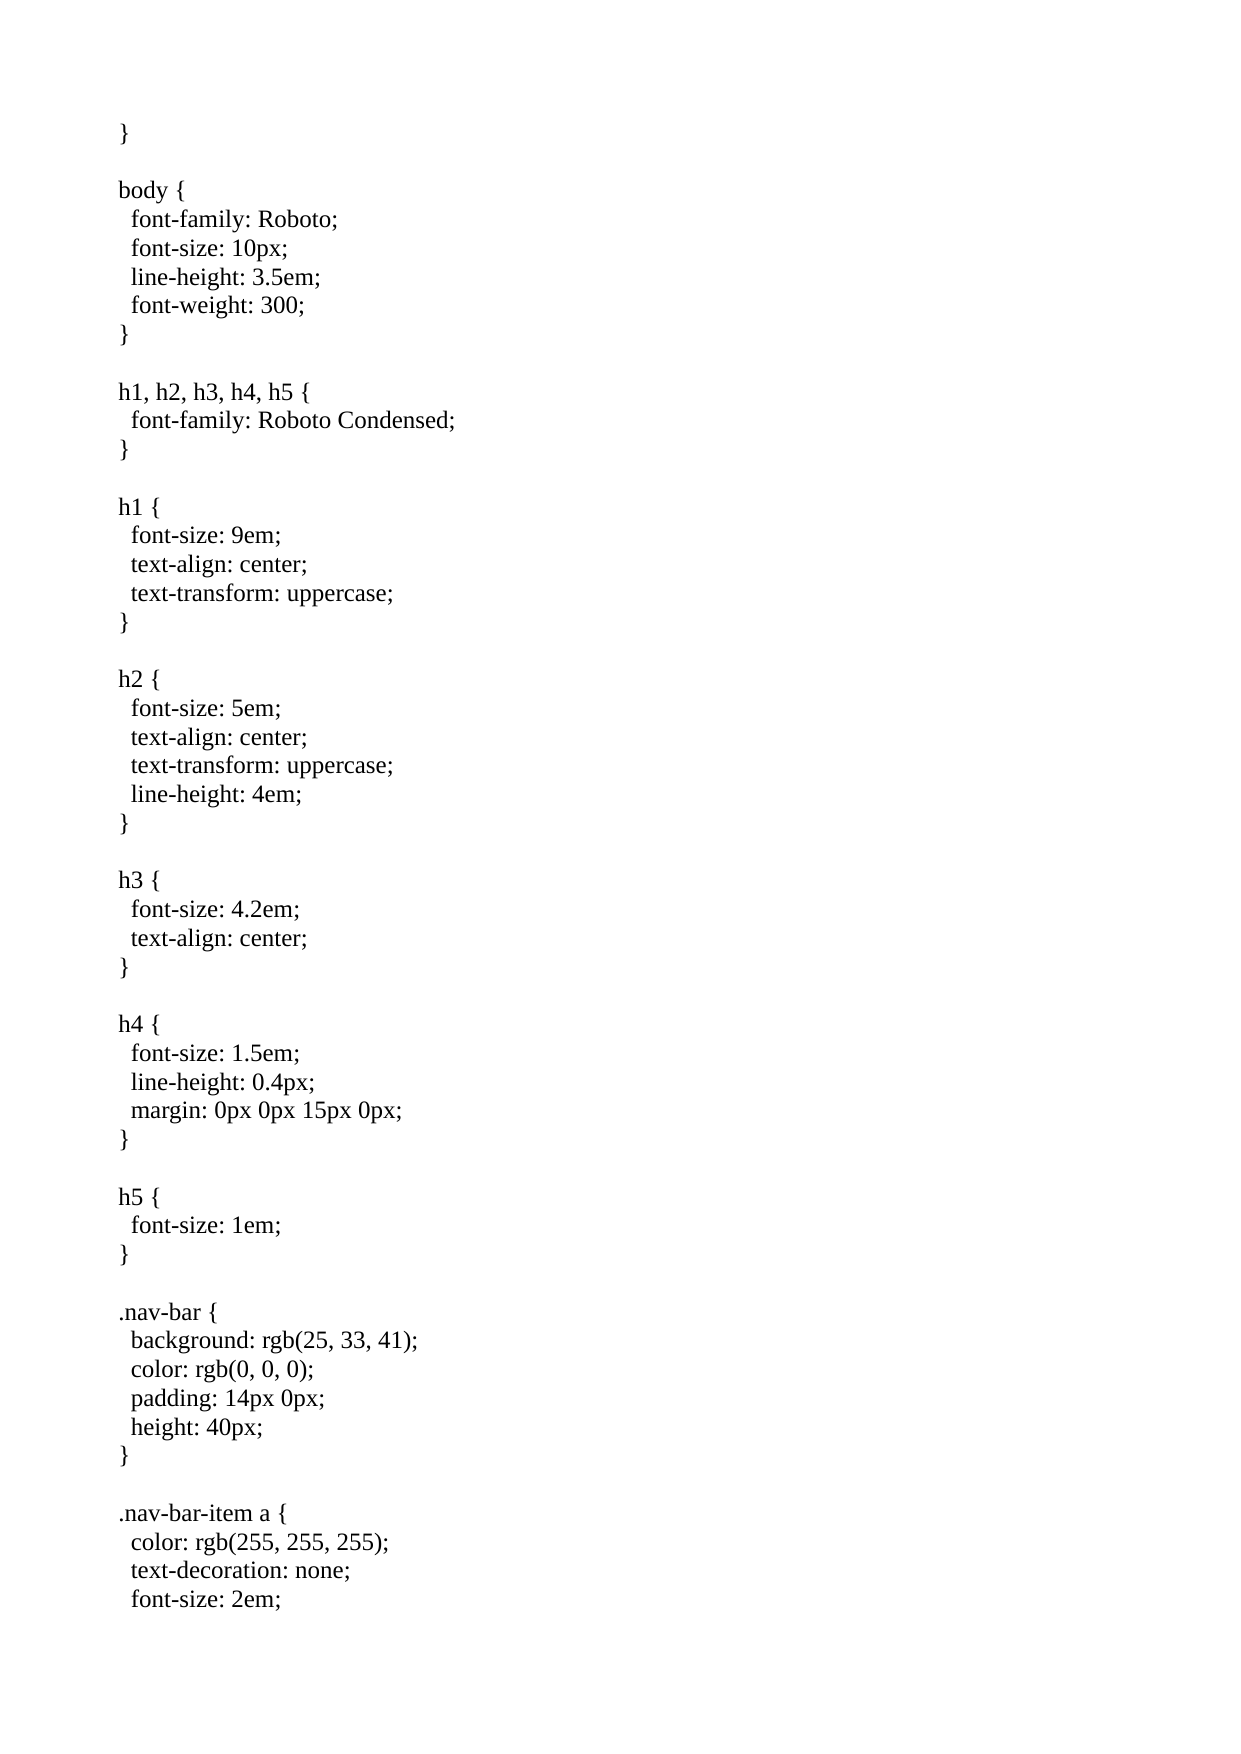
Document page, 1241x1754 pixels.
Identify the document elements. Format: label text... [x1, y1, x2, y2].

text .nav-bar { [118, 1297, 1122, 1326]
text font-size: 4.2em; [118, 894, 1122, 923]
text line-height: 4em; [118, 779, 1122, 808]
text color: rgb(0, 0, 0); [118, 1354, 1122, 1383]
text font-size: 9em; [118, 521, 1122, 549]
text padding: 14px 0px; [118, 1383, 1122, 1412]
text font-family: Roboto; [118, 204, 1122, 233]
text font-family: Roboto Condensed; [118, 406, 1122, 434]
text font-size: 5em; [118, 693, 1122, 722]
text text-transform: uppercase; [118, 578, 1122, 607]
text font-size: 1em; [118, 1211, 1122, 1239]
text } [118, 1441, 1122, 1469]
text h4 { [118, 1009, 1122, 1038]
text background: rgb(25, 33, 41); [118, 1326, 1122, 1354]
text text-transform: uppercase; [118, 751, 1122, 779]
text h5 { [118, 1182, 1122, 1211]
text } [118, 319, 1122, 348]
text text-align: center; [118, 549, 1122, 578]
text } [118, 607, 1122, 636]
text } [118, 1239, 1122, 1268]
text margin: 0px 0px 15px 0px; [118, 1096, 1122, 1124]
text height: 40px; [118, 1412, 1122, 1441]
text body { [118, 176, 1122, 204]
text h1 { [118, 492, 1122, 521]
text h2 { [118, 664, 1122, 693]
text line-height: 0.4px; [118, 1067, 1122, 1096]
text font-size: 2em; [118, 1584, 1122, 1613]
text } [118, 434, 1122, 463]
text } [118, 1124, 1122, 1153]
text text-align: center; [118, 722, 1122, 751]
text h1, h2, h3, h4, h5 { [118, 377, 1122, 406]
text color: rgb(255, 255, 255); [118, 1527, 1122, 1556]
text font-weight: 300; [118, 291, 1122, 319]
text } [118, 952, 1122, 981]
text text-decoration: none; [118, 1556, 1122, 1584]
text font-size: 1.5em; [118, 1038, 1122, 1067]
text text-align: center; [118, 923, 1122, 952]
text } [118, 118, 1122, 147]
text } [118, 808, 1122, 837]
text .nav-bar-item a { [118, 1498, 1122, 1527]
text line-height: 3.5em; [118, 262, 1122, 291]
text font-size: 10px; [118, 233, 1122, 262]
text h3 { [118, 866, 1122, 894]
